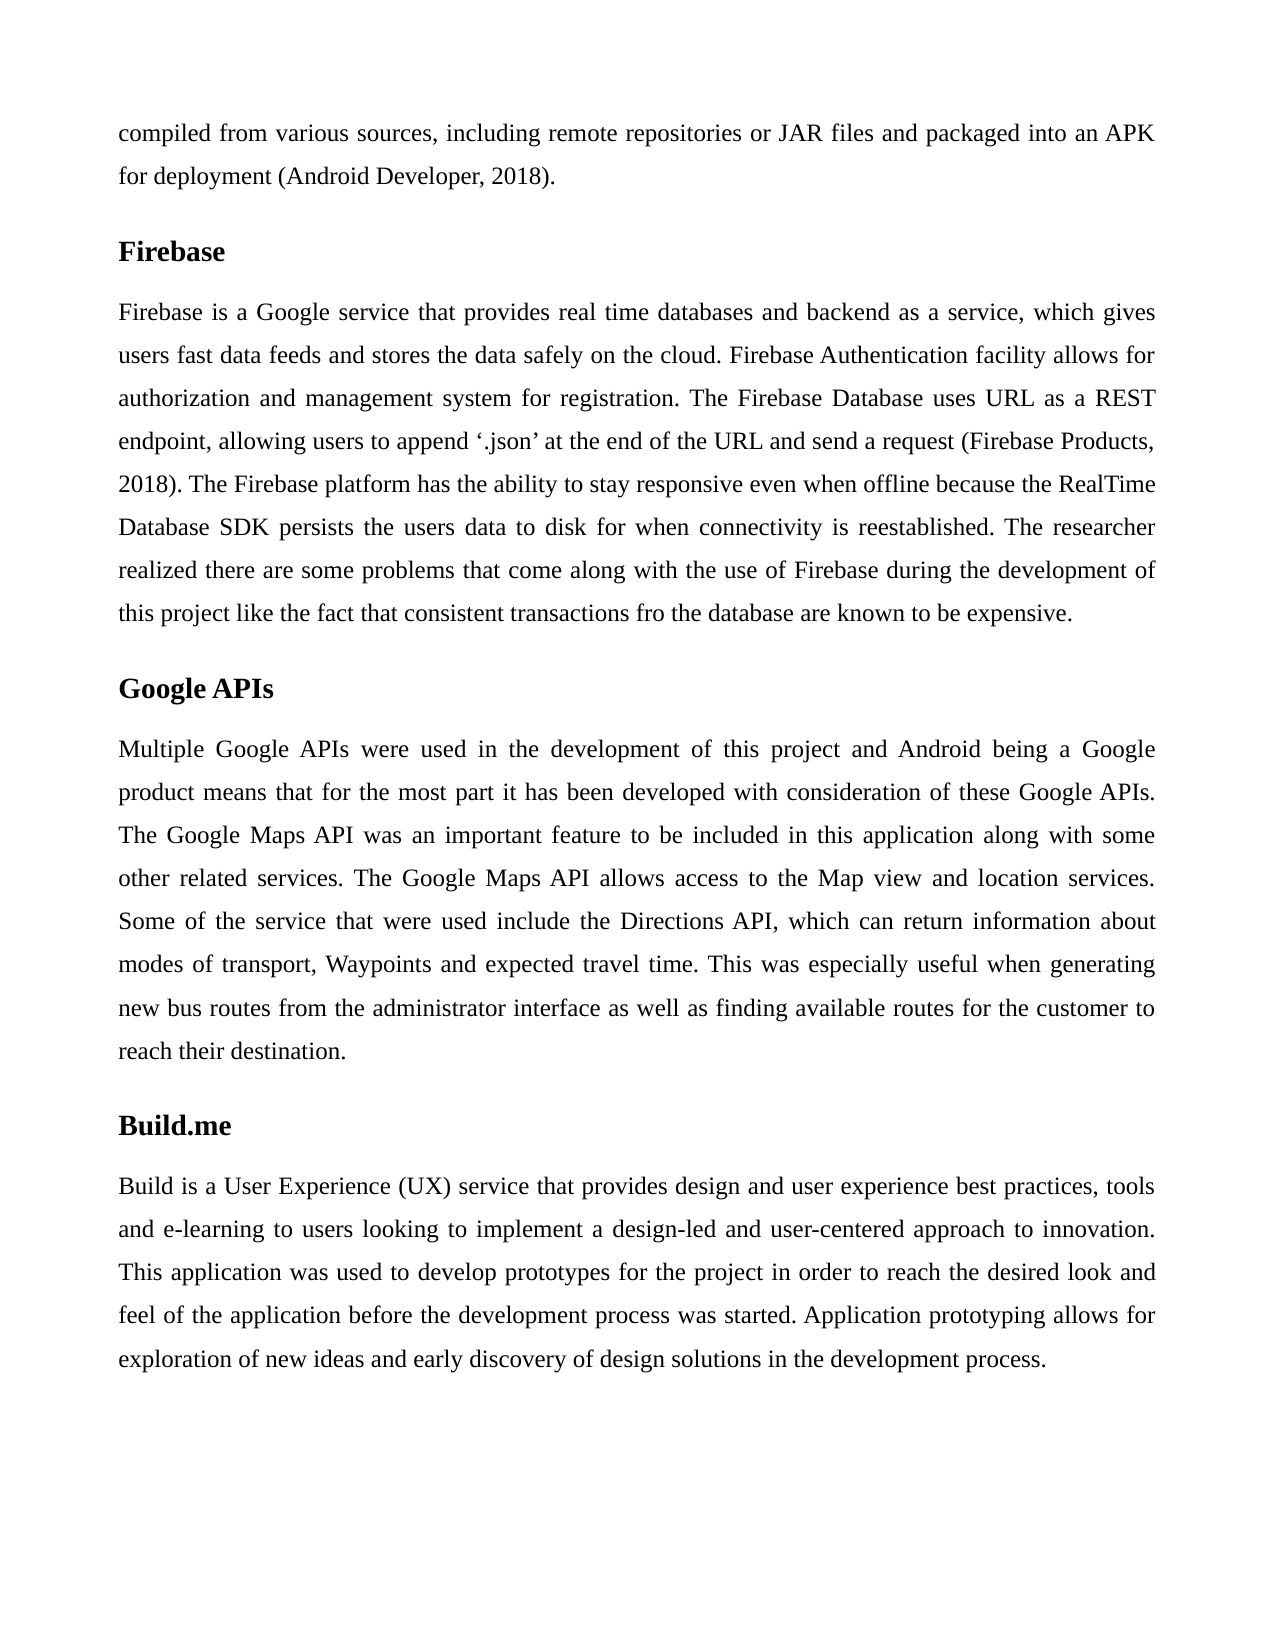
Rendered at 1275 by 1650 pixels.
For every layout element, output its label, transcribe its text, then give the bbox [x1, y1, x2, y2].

text compiled from various sources, including remote repositories or JAR files and packaged into an APK for deployment (Android Developer, 2018). [118, 118, 1157, 190]
text Build is a User Experience (UX) service that provides design and user experience best practices, tools and e-learning to users looking to implement a design-led and user-centered approach to innovation. This application was used to develop prototypes for the project in order to reach the desired look and feel of the application before the development process was started. Application prototyping allows for exploration of new ideas and early discovery of design solutions in the development process. [118, 1171, 1157, 1372]
subtitle Firebase [118, 233, 1157, 267]
text Multiple Google APIs were used in the development of this project and Android being a Google product means that for the most part it has been developed with consideration of these Google APIs. The Google Maps API was an important feature to be included in this application along with some other related services. The Google Maps API allows access to the Map view and location services. Some of the service that were used include the Directions API, which can return information about modes of transport, Waypoints and expected travel time. This was especially useful when generating new bus routes from the administrator interface as well as finding available routes for the customer to reach their destination. [118, 734, 1157, 1064]
subtitle Google APIs [118, 671, 1157, 704]
text Firebase is a Google service that provides real time databases and backend as a service, which gives users fast data feeds and stores the data safely on the cloud. Firebase Authentication facility allows for authorization and management system for registration. The Firebase Database uses URL as a REST endpoint, allowing users to append ‘.json’ at the end of the URL and send a request (Firebase Products, 2018). The Firebase platform has the ability to stay responsive even when offline because the RealTime Database SDK persists the users data to disk for when connectivity is reestablished. The researcher realized there are some problems that come along with the use of Firebase during the development of this project like the fact that consistent transactions fro the database are known to be expensive. [118, 297, 1157, 627]
subtitle Build.me [118, 1108, 1157, 1142]
